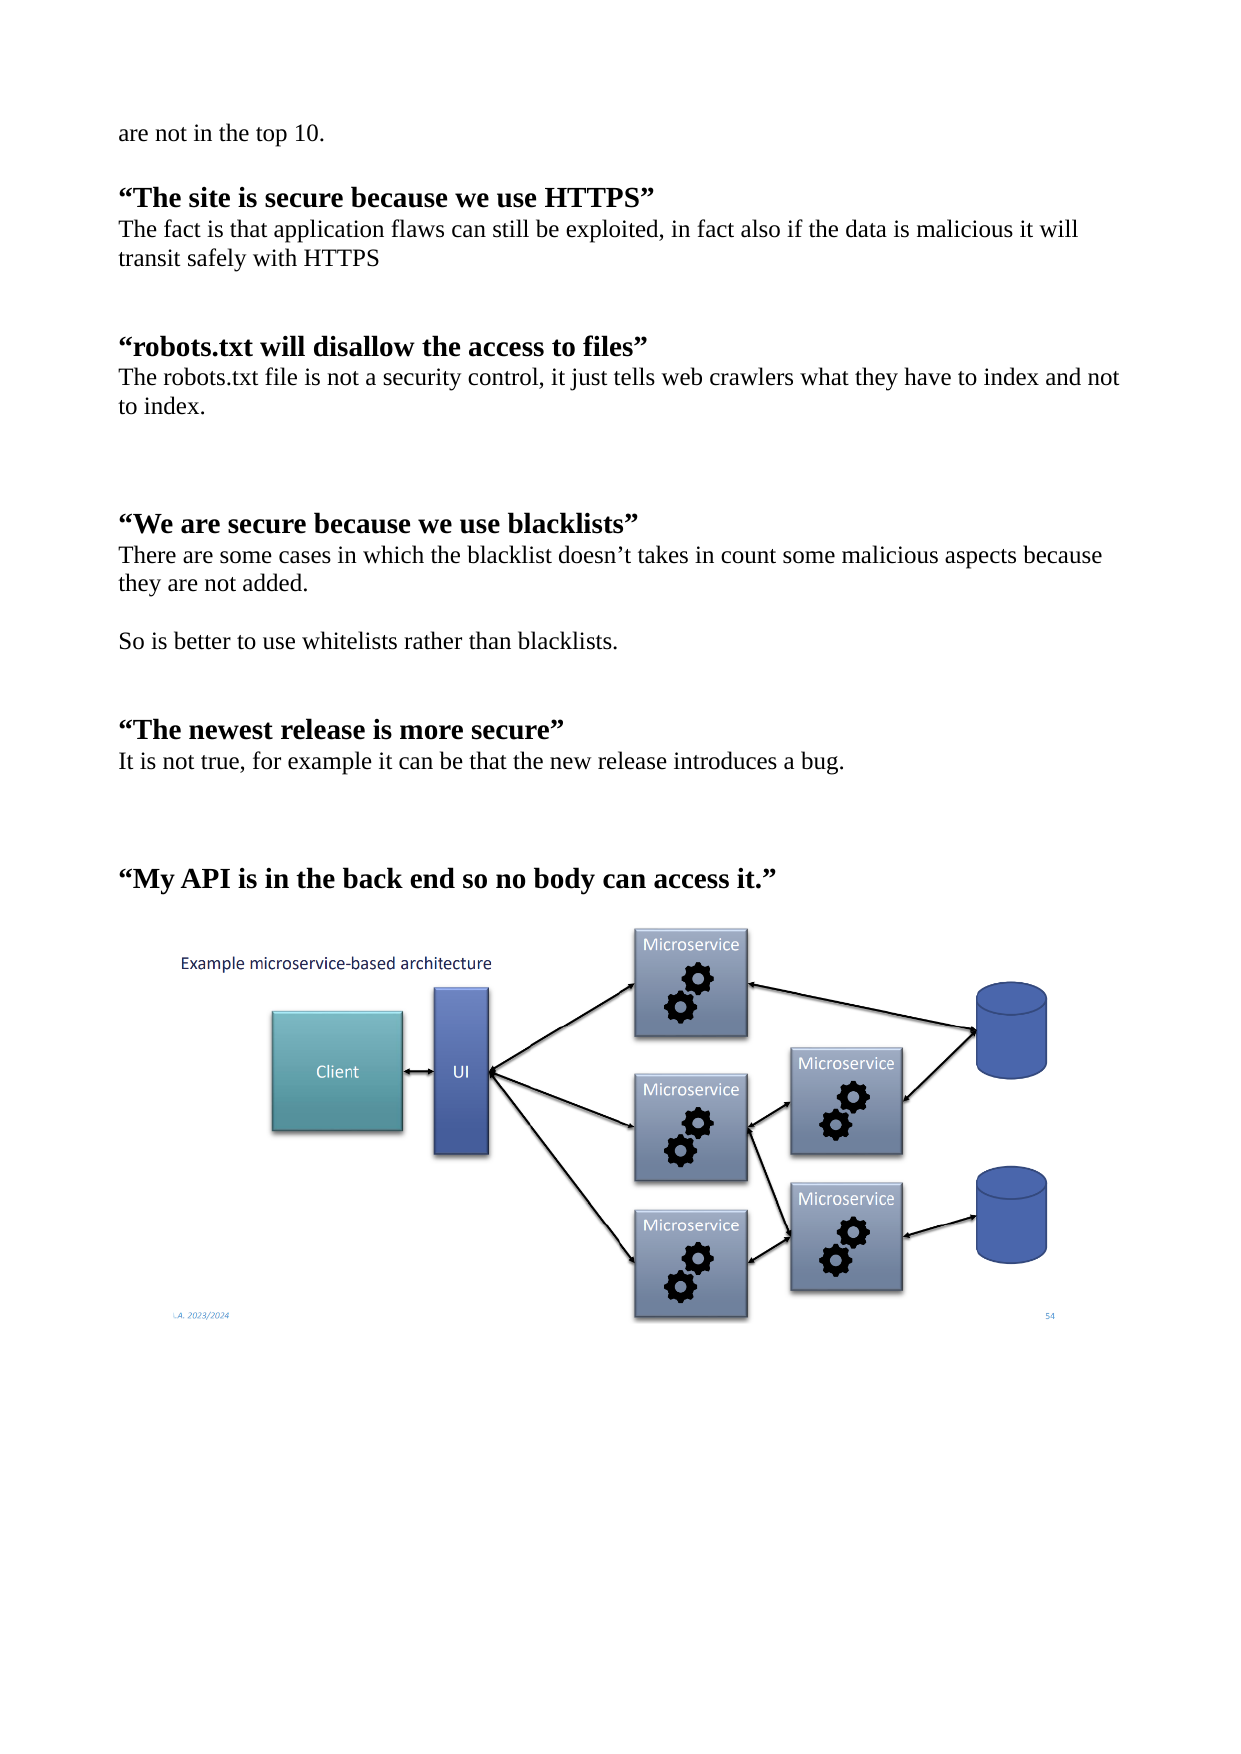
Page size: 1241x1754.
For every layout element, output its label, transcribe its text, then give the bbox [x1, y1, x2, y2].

text “robots.txt will disallow the access to files” [118, 329, 1122, 362]
text There are some cases in which the blacklist doesn’t takes in count some malicious aspects because they are not added. [118, 540, 1122, 597]
text “The site is secure because we use HTTPS” [118, 180, 1122, 214]
text are not in the top 10. [118, 118, 1122, 147]
text So is better to use whitelists rather than blacklists. [118, 597, 1122, 655]
text “We are secure because we use blacklists” [118, 506, 1122, 540]
text “My API is in the back end so no body can access it.” [118, 861, 1122, 894]
text It is not true, for example it can be that the new release introduces a bug. [118, 746, 1122, 774]
text “The newest release is more secure” [118, 712, 1122, 746]
text The fact is that application flaws can still be exploited, in fact also if the data is malicious it will transit safely with HTTPS [118, 214, 1122, 271]
text The robots.txt file is not a security control, it just tells web crawlers what they have to index and not to index. [118, 362, 1122, 420]
picture [173, 927, 1067, 1324]
